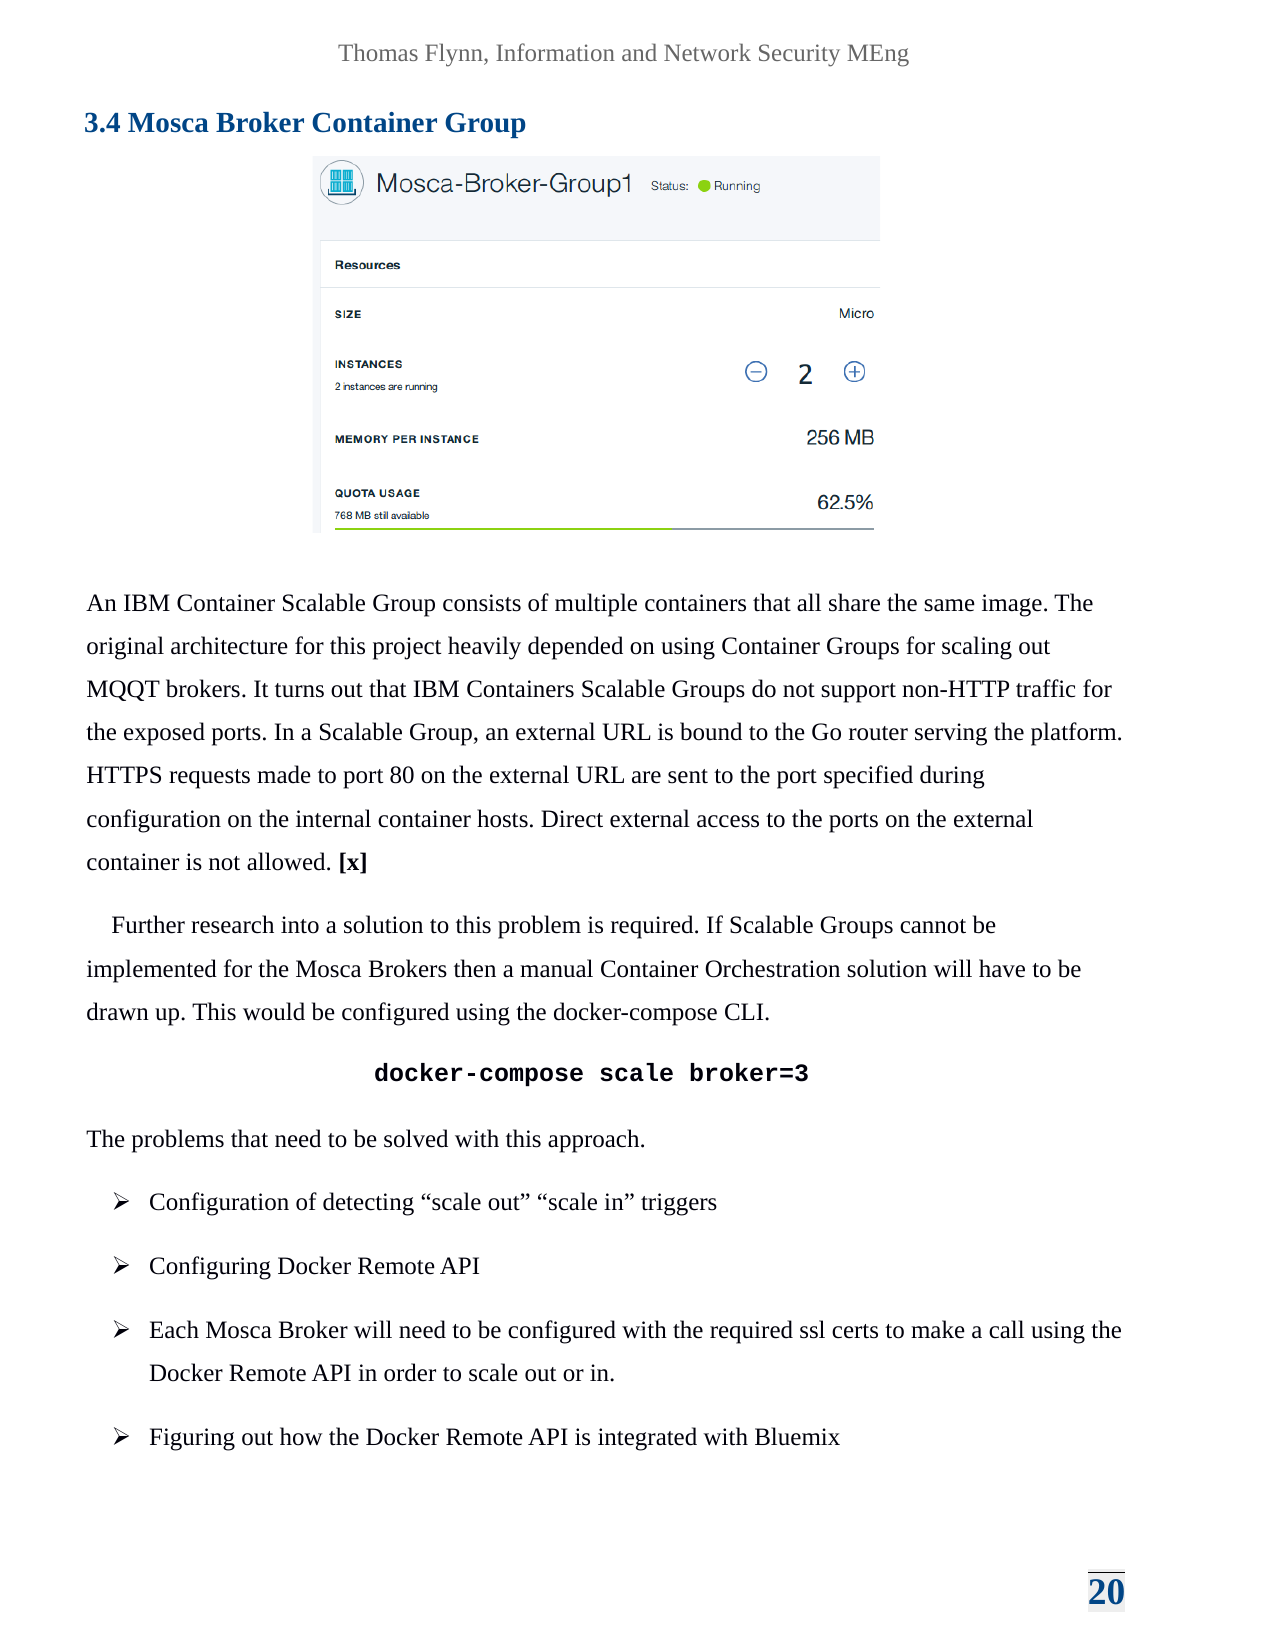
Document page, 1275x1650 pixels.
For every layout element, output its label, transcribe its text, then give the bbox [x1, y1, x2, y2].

text Further research into a solution to this problem is required. If Scalable Groups cannot be implemented for the Mosca Brokers then a manual Container Orchestration solution will have to be drawn up. This would be configured using the docker-compose CLI. [86, 911, 1125, 1026]
text An IBM Container Scalable Group consists of multiple containers that all share the same image. The original architecture for this project heavily depended on using Container Groups for scaling out MQQT brokers. It turns out that IBM Containers Scalable Groups do not support non-HTTP traffic for the exposed ports. In a Scalable Group, an external URL is bound to the Go router serving the platform. HTTPS requests made to port 80 on the external URL are sent to the port specified during configuration on the internal container hosts. Direct external access to the ports on the external container is not allowed. [x] [86, 588, 1125, 876]
list Configuring Docker Remote API [111, 1251, 1125, 1280]
text The problems that need to be solved with this approach. [86, 1124, 1125, 1152]
list Each Mosca Broker will need to be configured with the required ssl certs to make a call using the Docker Remote API in order to scale out or in. [111, 1315, 1125, 1387]
list Configuration of detecting “scale out” “scale in” triggers [111, 1187, 1125, 1216]
list Figuring out how the Docker Remote API is integrated with Bluemix [111, 1422, 1125, 1451]
text docker-compose scale broker=3 [86, 1061, 1125, 1089]
picture [312, 156, 881, 533]
subtitle 3.4 Mosca Broker Container Group [81, 105, 1125, 138]
